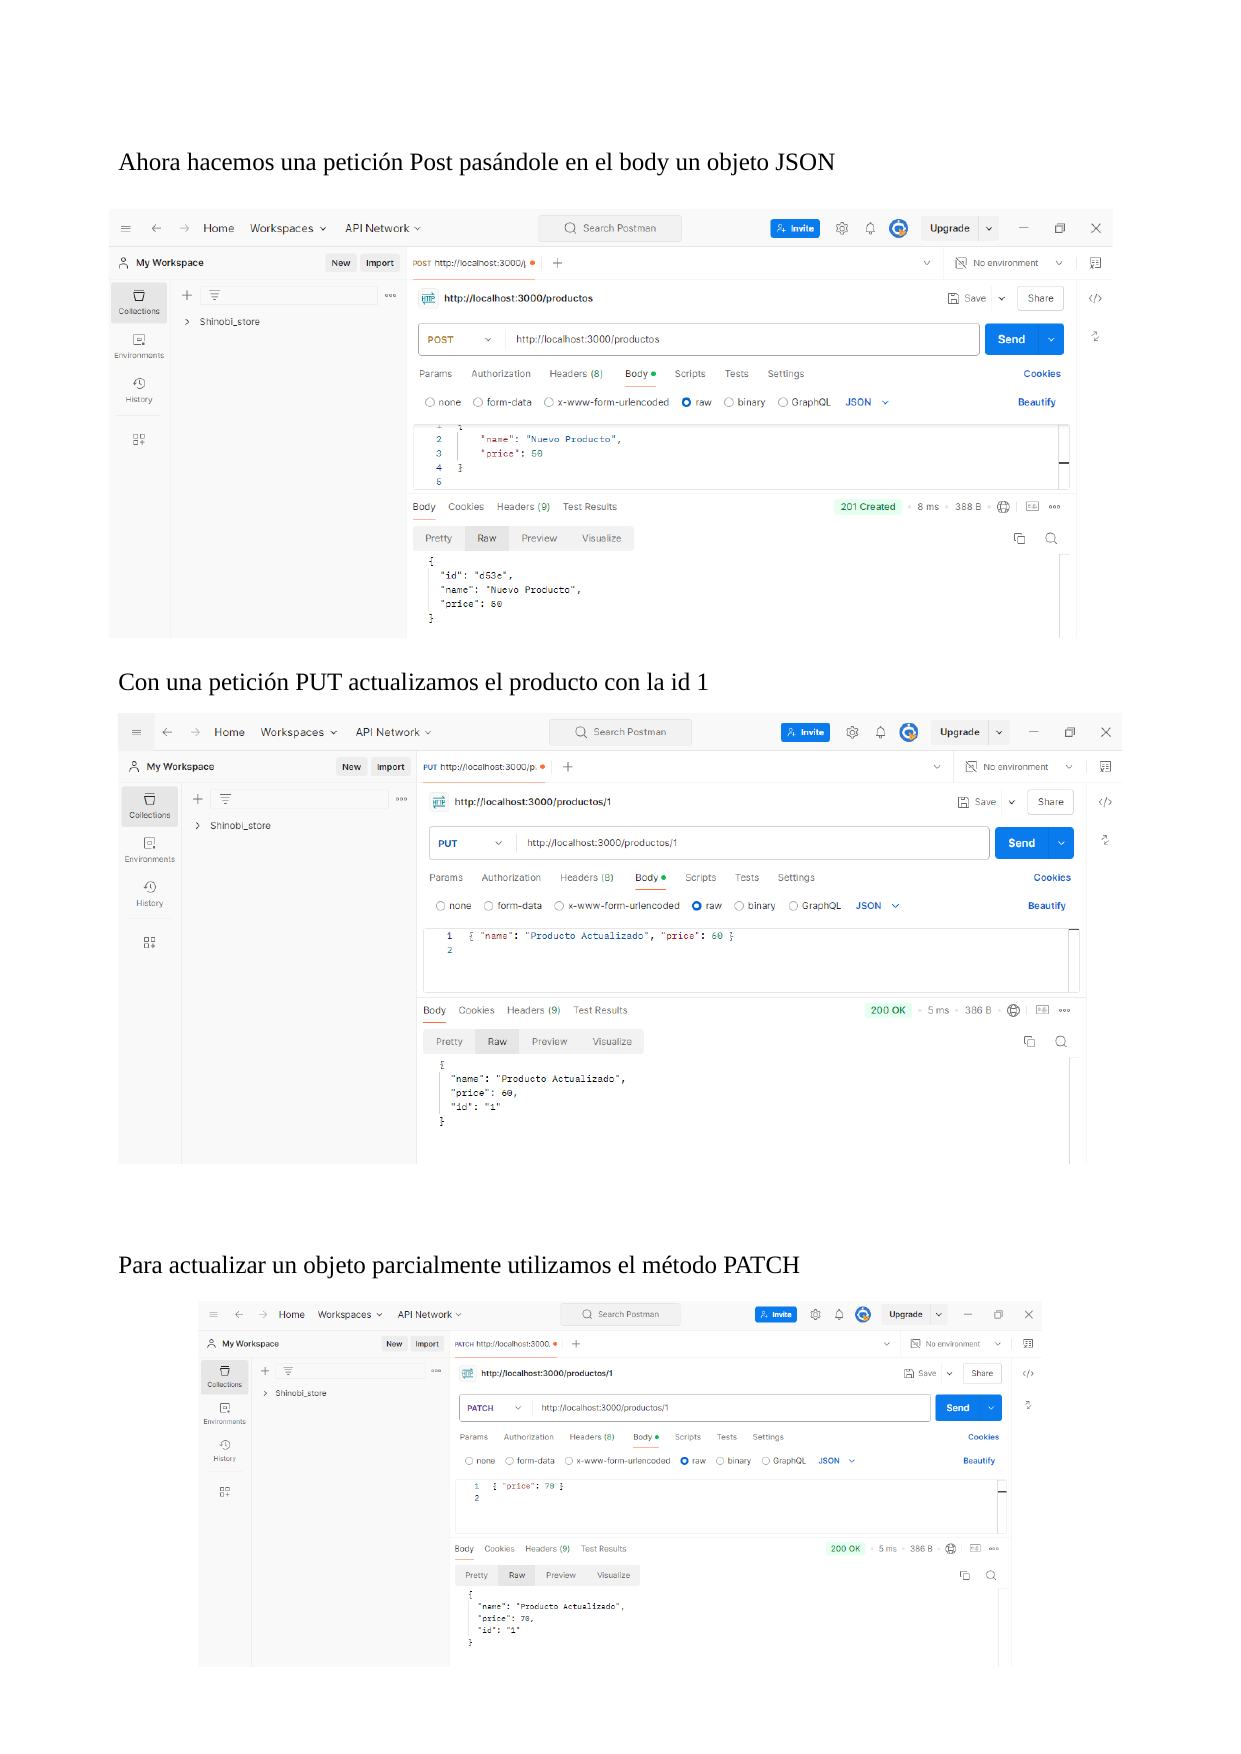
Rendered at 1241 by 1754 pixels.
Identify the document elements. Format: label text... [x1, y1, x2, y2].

text Con una petición PUT actualizamos el producto con la id 1 [118, 667, 1122, 695]
text Para actualizar un objeto parcialmente utilizamos el método PATCH [118, 1250, 1122, 1279]
picture [118, 713, 1123, 1164]
picture [108, 209, 1113, 638]
picture [198, 1301, 1043, 1667]
text Ahora hacemos una petición Post pasándole en el body un objeto JSON [118, 147, 1122, 176]
